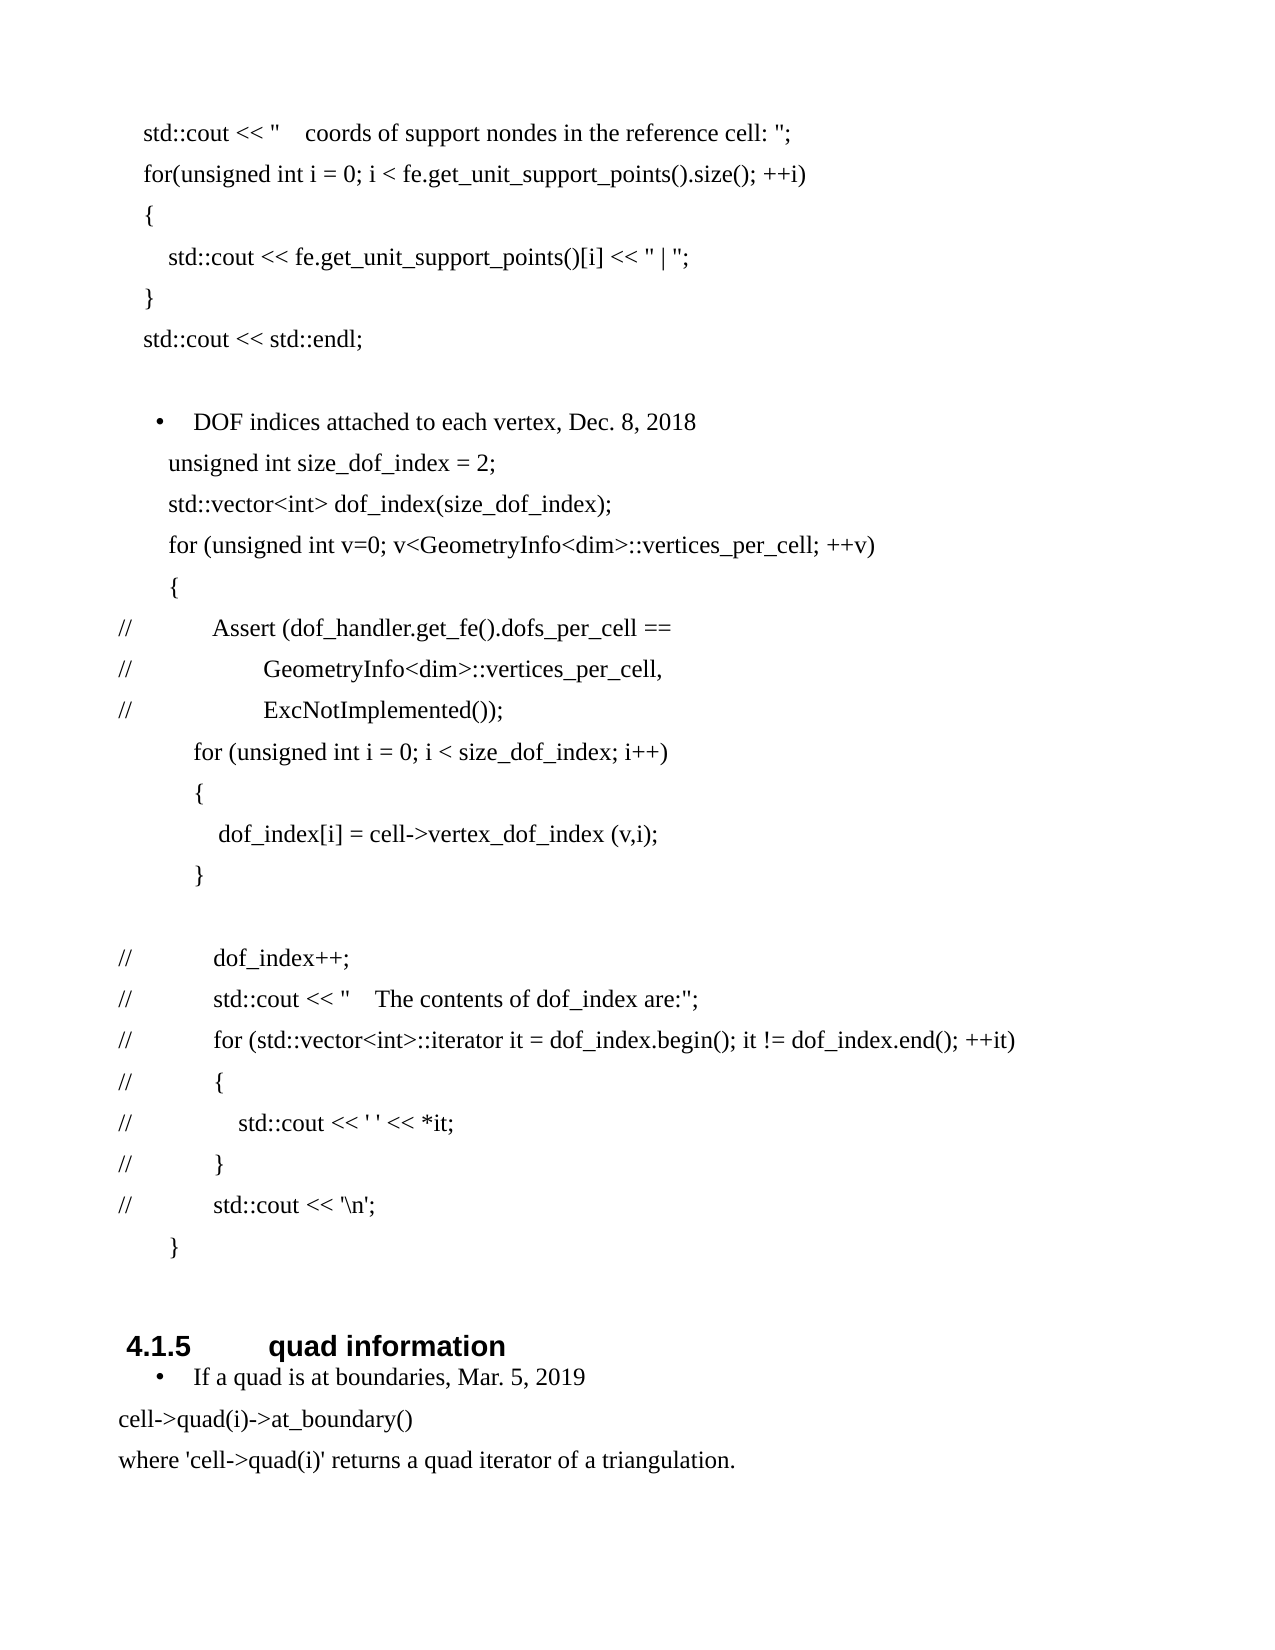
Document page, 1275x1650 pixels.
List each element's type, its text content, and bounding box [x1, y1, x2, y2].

text for (unsigned int v=0; v<GeometryInfo<dim>::vertices_per_cell; ++v) [118, 531, 1157, 559]
text } [118, 283, 1157, 312]
text } [118, 1232, 1157, 1261]
text // std::cout << ' ' << *it; [118, 1108, 1157, 1137]
text // for (std::vector<int>::iterator it = dof_index.begin(); it != dof_index.end(); ++it) [118, 1026, 1157, 1054]
text // ExcNotImplemented()); [118, 696, 1157, 724]
text { [118, 778, 1157, 807]
list If a quad is at boundaries, Mar. 5, 2019 [156, 1362, 1157, 1391]
text std::cout << std::endl; [118, 324, 1157, 353]
text cell->quad(i)->at_boundary() [118, 1404, 1157, 1432]
text std::cout << fe.get_unit_support_points()[i] << " | "; [118, 242, 1157, 271]
text // { [118, 1067, 1157, 1096]
text // std::cout << '\n'; [118, 1191, 1157, 1219]
text dof_index[i] = cell->vertex_dof_index (v,i); [118, 819, 1157, 848]
text { [118, 201, 1157, 229]
text unsigned int size_dof_index = 2; [118, 448, 1157, 477]
text } [118, 861, 1157, 889]
text std::cout << " coords of support nondes in the reference cell: "; [118, 118, 1157, 147]
text for(unsigned int i = 0; i < fe.get_unit_support_points().size(); ++i) [118, 159, 1157, 188]
text // Assert (dof_handler.get_fe().dofs_per_cell == [118, 613, 1157, 642]
text // GeometryInfo<dim>::vertices_per_cell, [118, 654, 1157, 683]
text // dof_index++; [118, 943, 1157, 972]
list DOF indices attached to each vertex, Dec. 8, 2018 [156, 407, 1157, 436]
text // std::cout << " The contents of dof_index are:"; [118, 984, 1157, 1013]
text where 'cell->quad(i)' returns a quad iterator of a triangulation. [118, 1445, 1157, 1474]
text std::vector<int> dof_index(size_dof_index); [118, 489, 1157, 518]
subtitle quad information [118, 1329, 1157, 1362]
text for (unsigned int i = 0; i < size_dof_index; i++) [118, 737, 1157, 766]
text // } [118, 1149, 1157, 1178]
text { [118, 572, 1157, 601]
